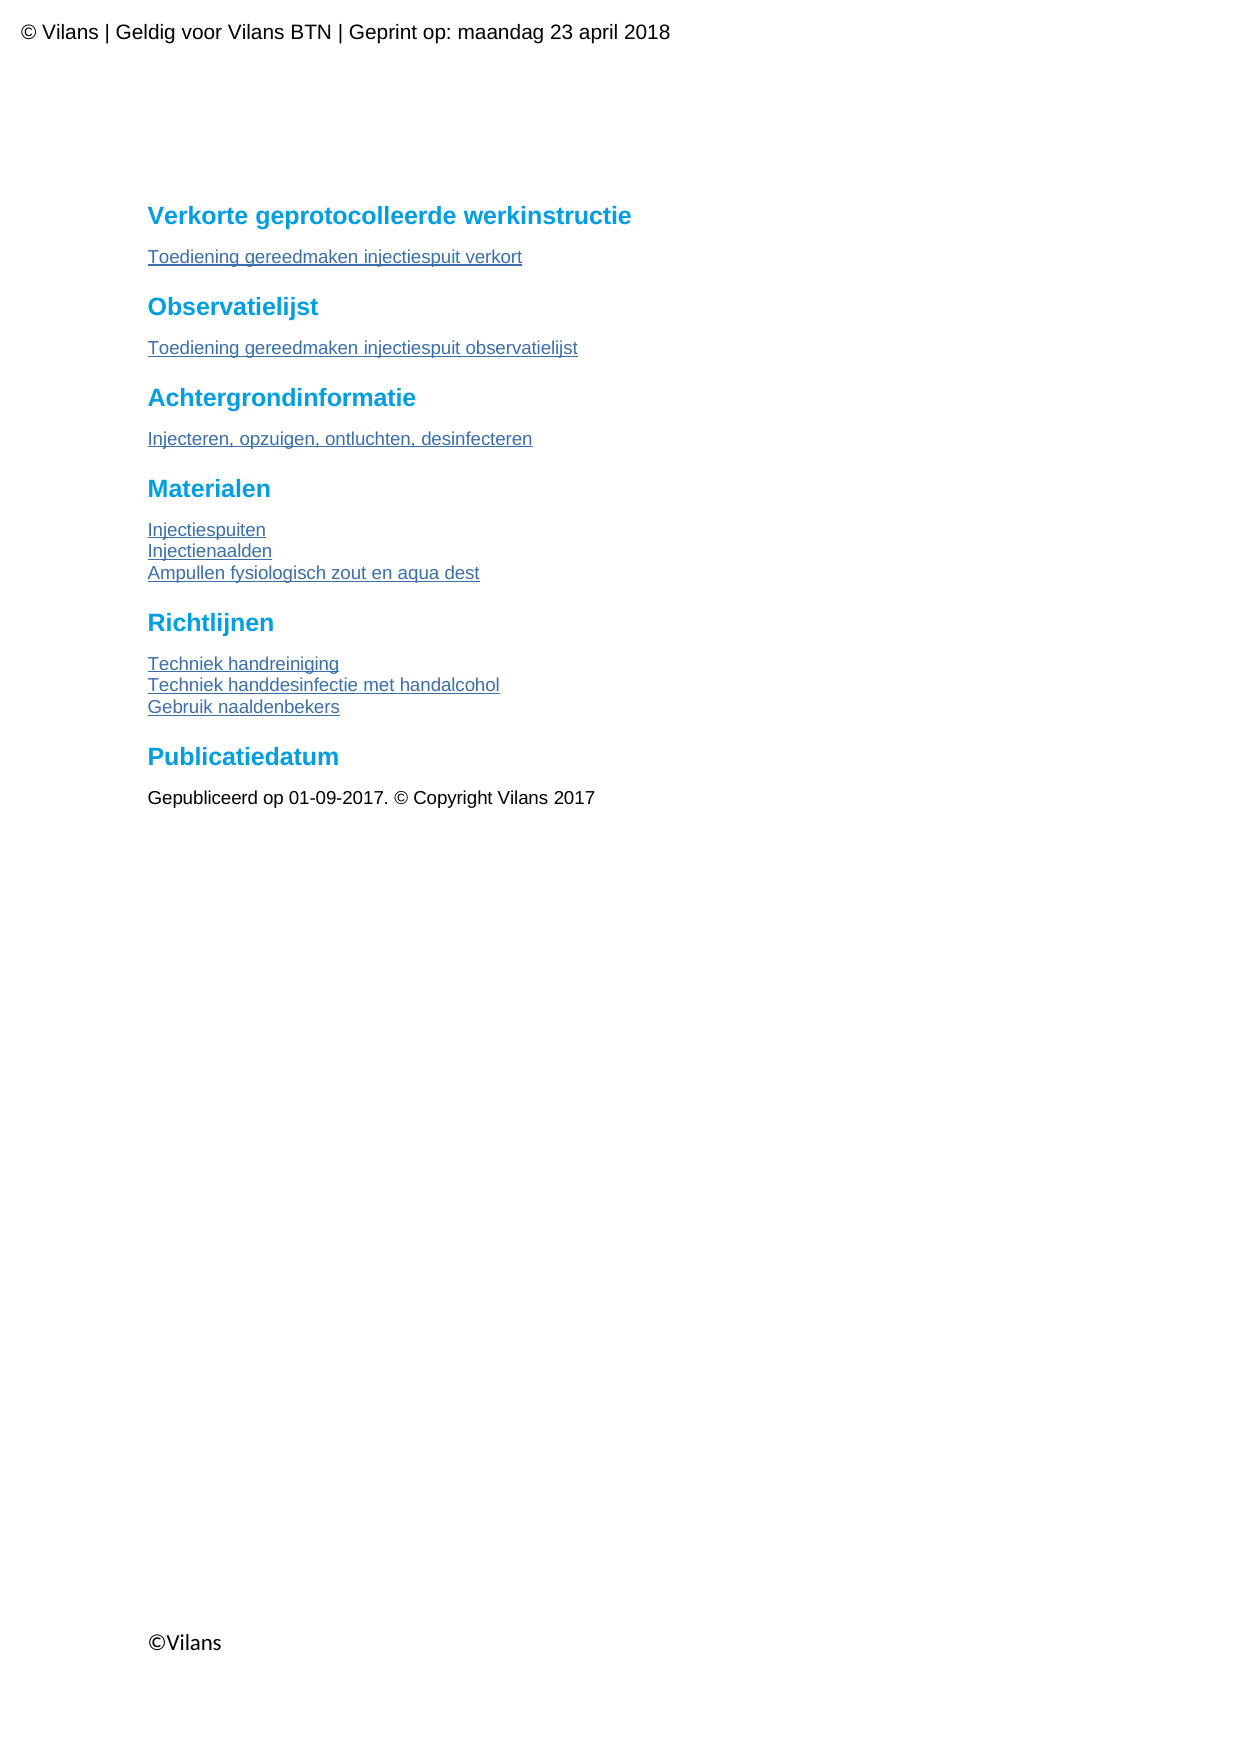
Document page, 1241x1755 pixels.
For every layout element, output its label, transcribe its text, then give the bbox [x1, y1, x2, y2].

subtitle Richtlijnen [147, 608, 1066, 637]
text Techniek handdesinfectie met handalcohol Gebruik naaldenbekers [147, 674, 503, 717]
text Ampullen fysiologisch zout en aqua dest [147, 562, 1066, 583]
subtitle Publicatiedatum [147, 742, 1066, 771]
subtitle Achtergrondinformatie [147, 383, 1066, 412]
subtitle Observatielijst [147, 292, 1066, 321]
text Gepubliceerd op 01-09-2017. © Copyright Vilans 2017 [147, 787, 1066, 808]
text Injectiespuiten Injectienaalden [147, 518, 274, 562]
text Toediening gereedmaken injectiespuit verkort [147, 246, 1066, 267]
subtitle Materialen [147, 474, 1066, 502]
subtitle Verkorte geprotocolleerde werkinstructie [147, 201, 1066, 230]
text Toediening gereedmaken injectiespuit observatielijst [147, 337, 1066, 358]
text Techniek handreiniging [147, 652, 1066, 674]
text Injecteren, opzuigen, ontluchten, desinfecteren [147, 427, 1066, 449]
